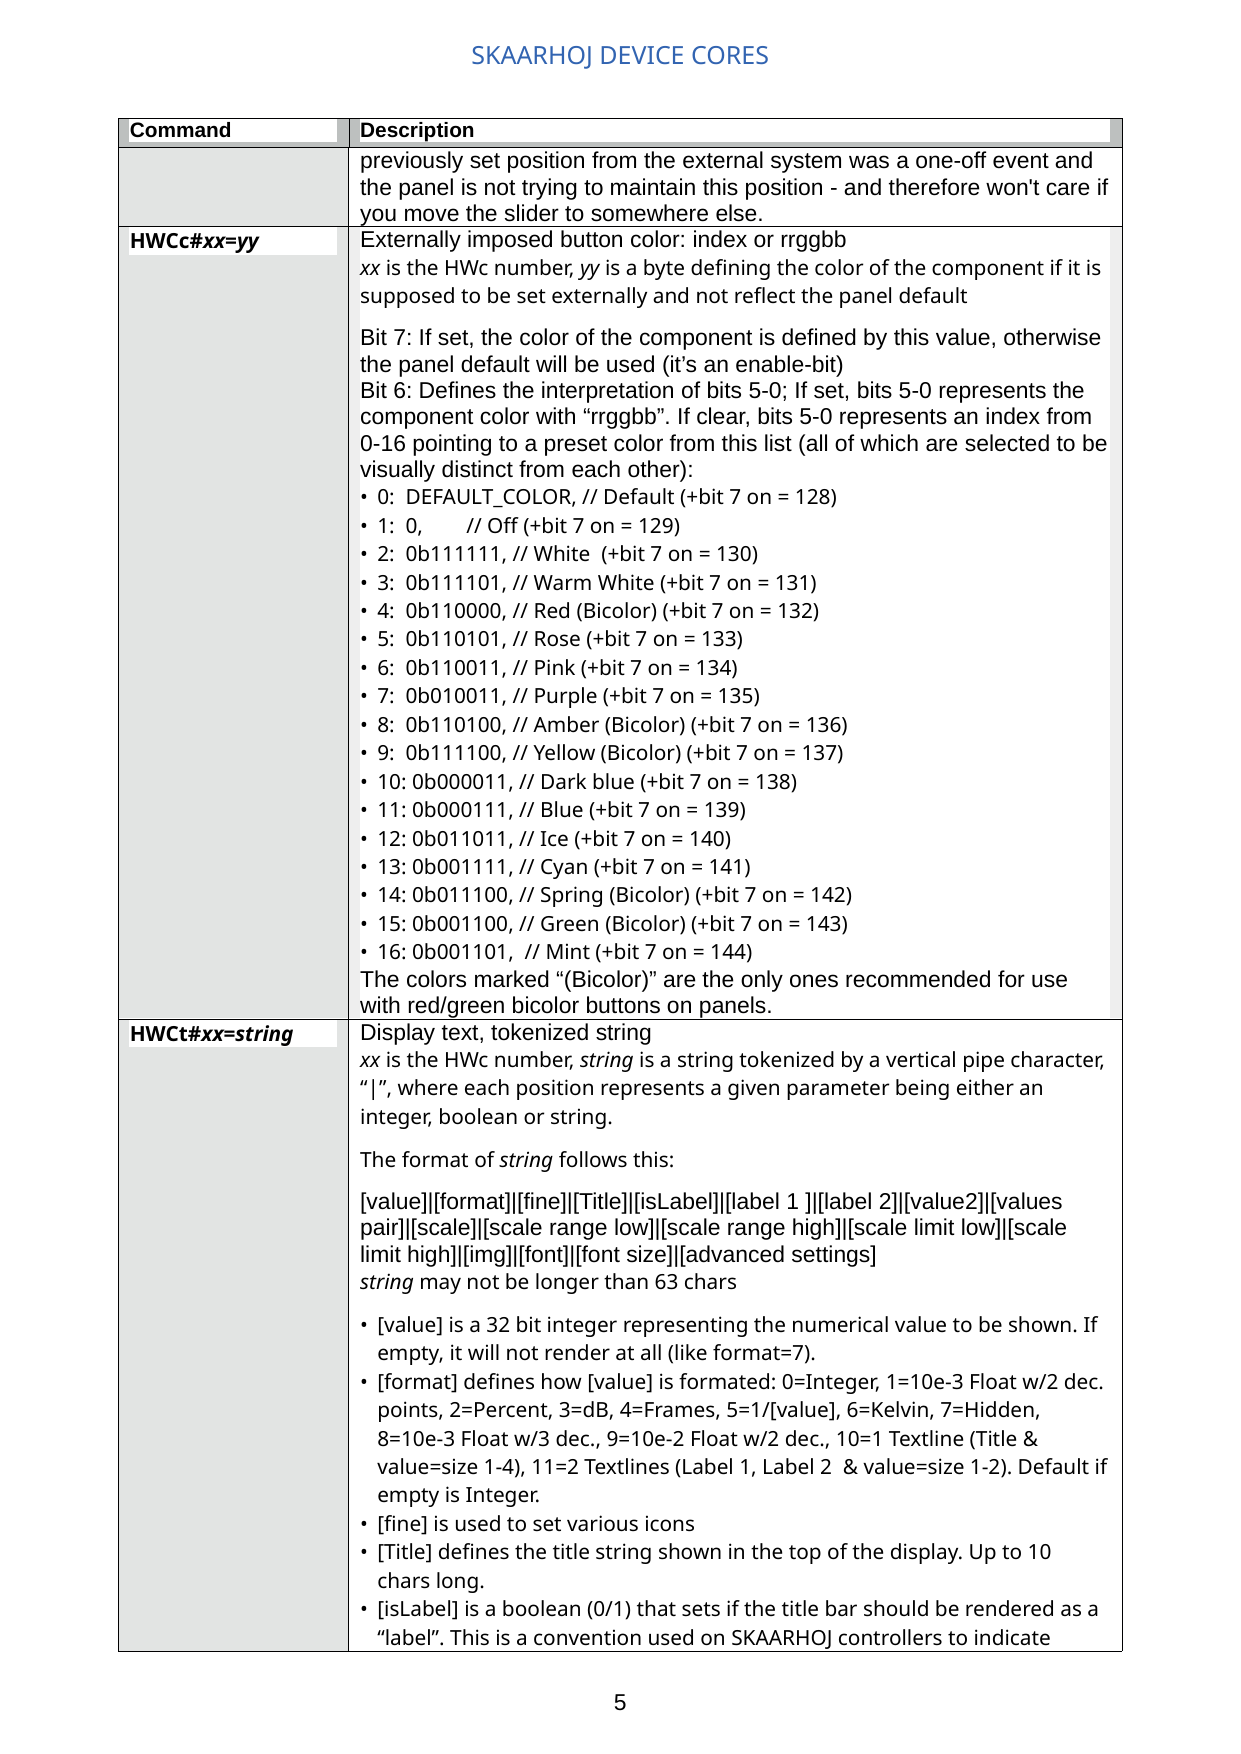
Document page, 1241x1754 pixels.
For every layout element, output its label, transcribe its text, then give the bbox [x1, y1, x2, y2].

table_header Command [119, 119, 349, 147]
table_cell [119, 148, 348, 226]
table_cell HWCc#xx=yy [119, 227, 348, 1018]
table_cell HWCt#xx=string [119, 1020, 348, 1651]
table_header Description [350, 119, 1122, 147]
